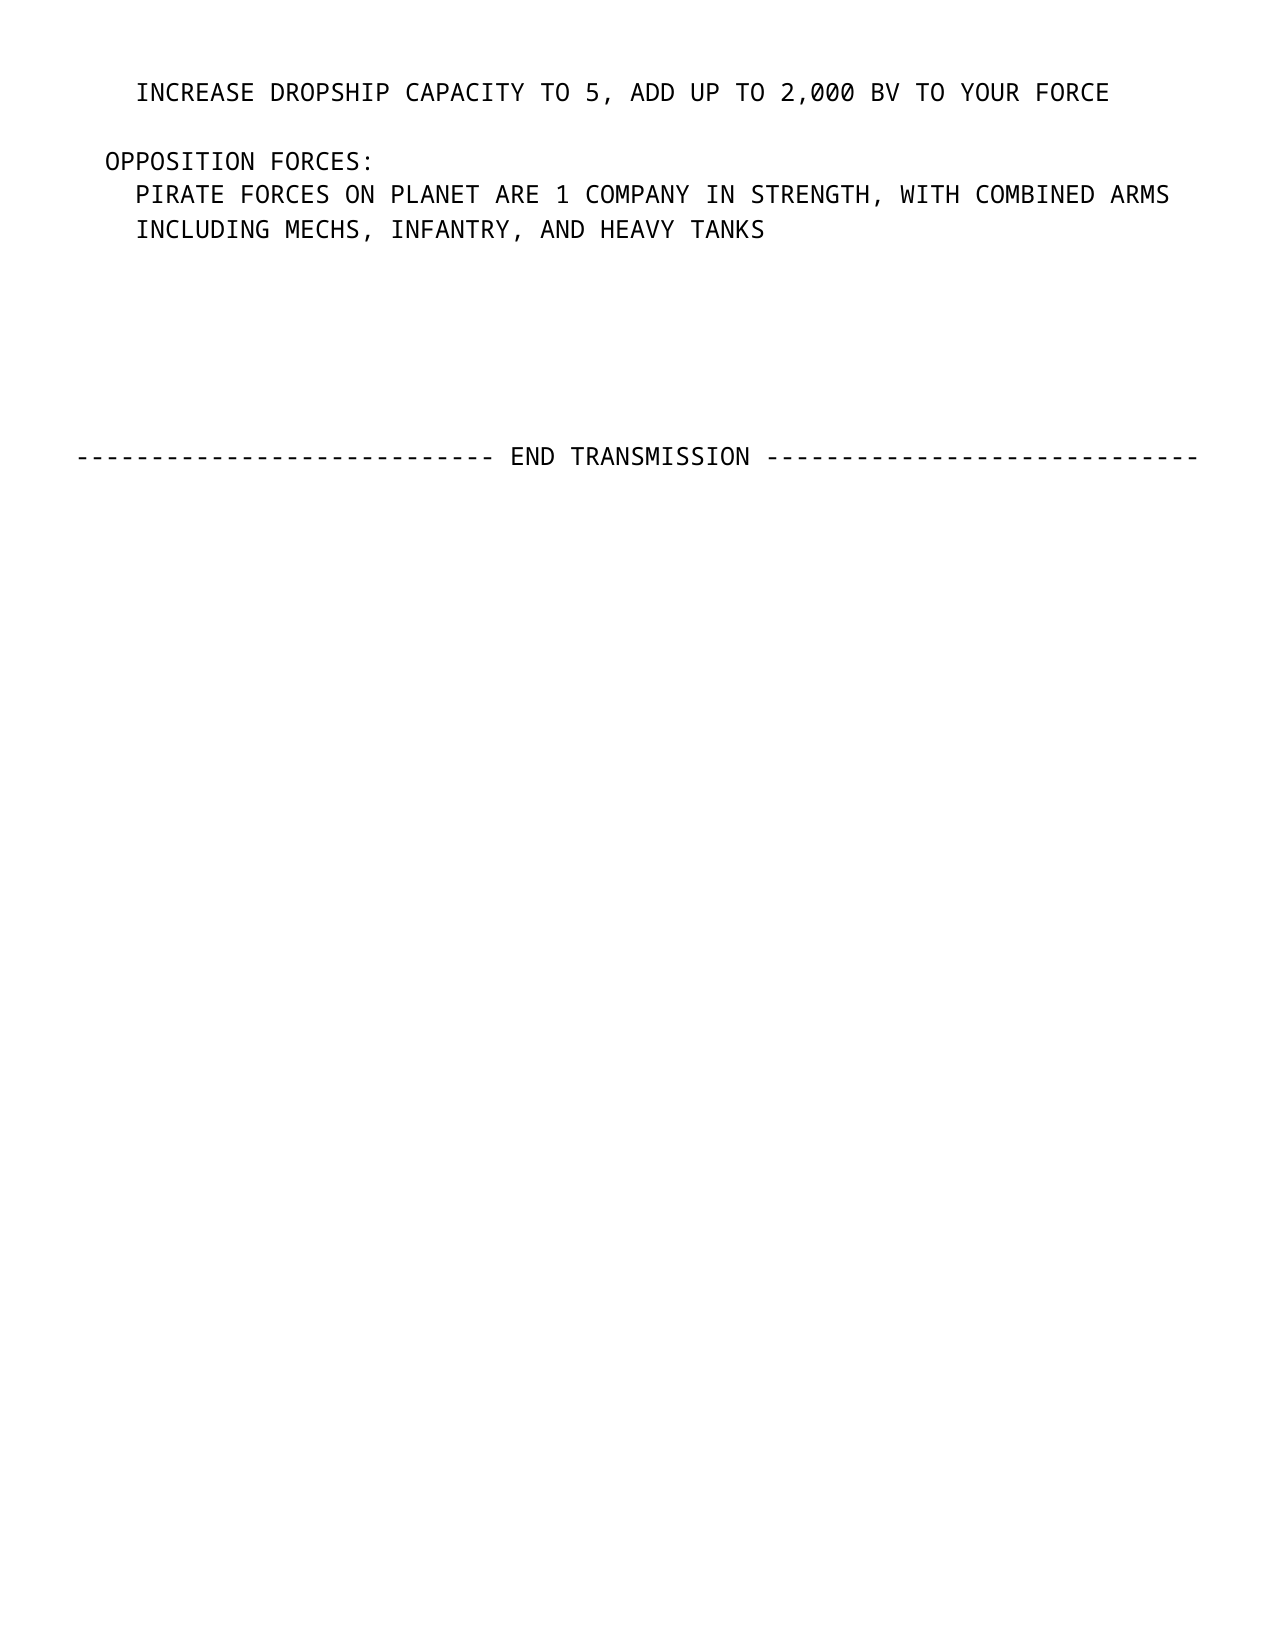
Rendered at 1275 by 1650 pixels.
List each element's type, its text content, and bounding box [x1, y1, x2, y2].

text PIRATE FORCES ON PLANET ARE 1 COMPANY IN STRENGTH, WITH COMBINED ARMS [75, 177, 1200, 211]
text INCREASE DROPSHIP CAPACITY TO 5, ADD UP TO 2,000 BV TO YOUR FORCE [75, 75, 1200, 109]
text ---------------------------- END TRANSMISSION ----------------------------- [75, 382, 1200, 472]
text INCLUDING MECHS, INFANTRY, AND HEAVY TANKS [75, 211, 1200, 245]
text OPPOSITION FORCES: [75, 143, 1200, 177]
